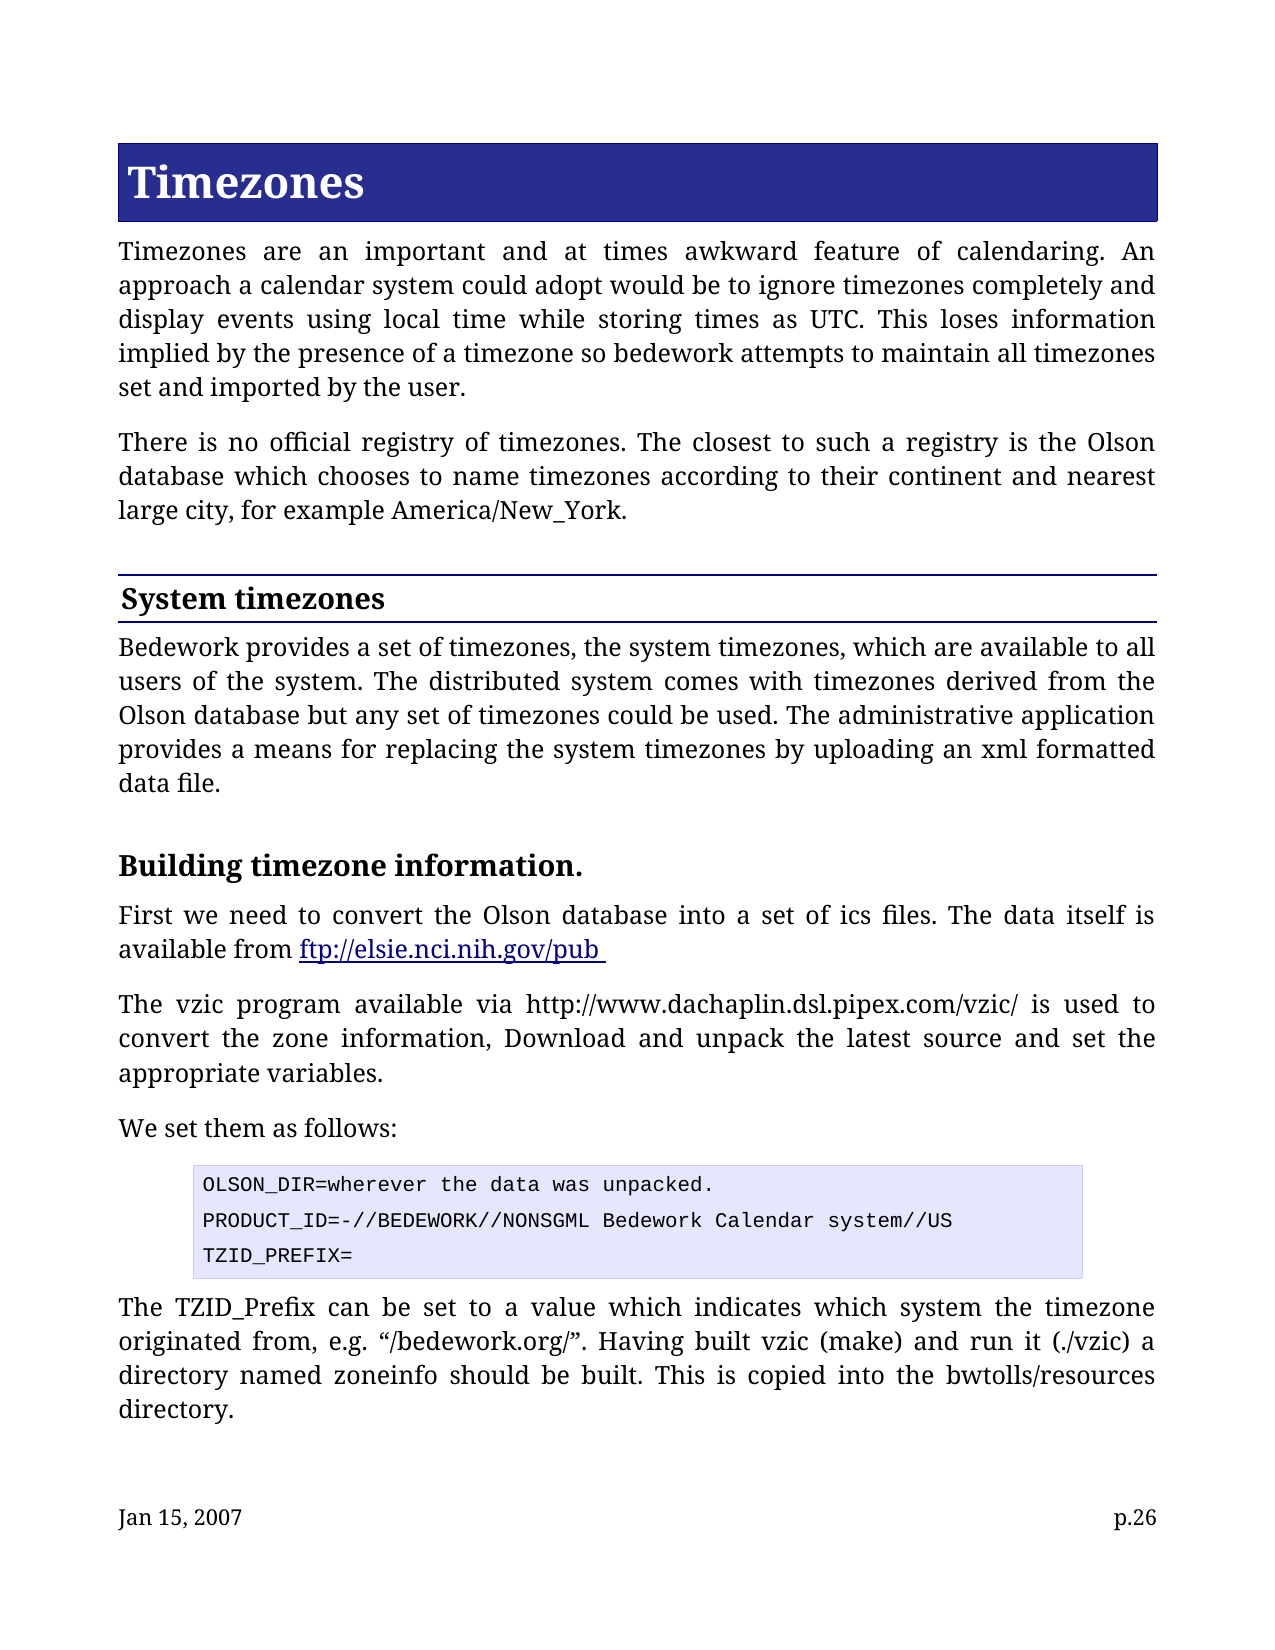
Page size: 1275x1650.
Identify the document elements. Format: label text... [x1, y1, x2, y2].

text The TZID_Prefix can be set to a value which indicates which system the timezone originated from, e.g. “/bedework.org/”. Having built vzic (make) and run it (./vzic) a directory named zoneinfo should be built. This is copied into the bwtolls/resources directory. [118, 1290, 1157, 1426]
text There is no official registry of timezones. The closest to such a registry is the Olson database which chooses to name timezones according to their continent and nearest large city, for example America/New_York. [118, 425, 1157, 527]
text PRODUCT_ID=-//BEDEWORK//NONSGML Bedework Calendar system//US [194, 1201, 1082, 1233]
subtitle Building timezone information. [118, 846, 1157, 885]
text We set them as follows: [118, 1110, 1157, 1144]
text First we need to convert the Olson database into a set of ics files. The data itself is available from ftp://elsie.nci.nih.gov/pub [118, 898, 1157, 966]
subtitle Timezones [119, 144, 1157, 221]
subtitle System timezones [118, 576, 1157, 621]
text Timezones are an important and at times awkward feature of calendaring. An approach a calendar system could adopt would be to ignore timezones completely and display events using local time while storing times as UTC. This loses information implied by the presence of a timezone so bedework attempts to maintain all timezones set and imported by the user. [118, 233, 1157, 404]
text TZID_PREFIX= [194, 1236, 1082, 1278]
text The vzic program available via http://www.dachaplin.dsl.pipex.com/vzic/ is used to convert the zone information, Download and unpack the latest source and set the appropriate variables. [118, 987, 1157, 1089]
text OLSON_DIR=wherever the data was unpacked. [194, 1166, 1082, 1198]
text Bedework provides a set of timezones, the system timezones, which are available to all users of the system. The distributed system comes with timezones derived from the Olson database but any set of timezones could be used. The administrative application provides a means for replacing the system timezones by uploading an xml formatted data file. [118, 629, 1157, 800]
